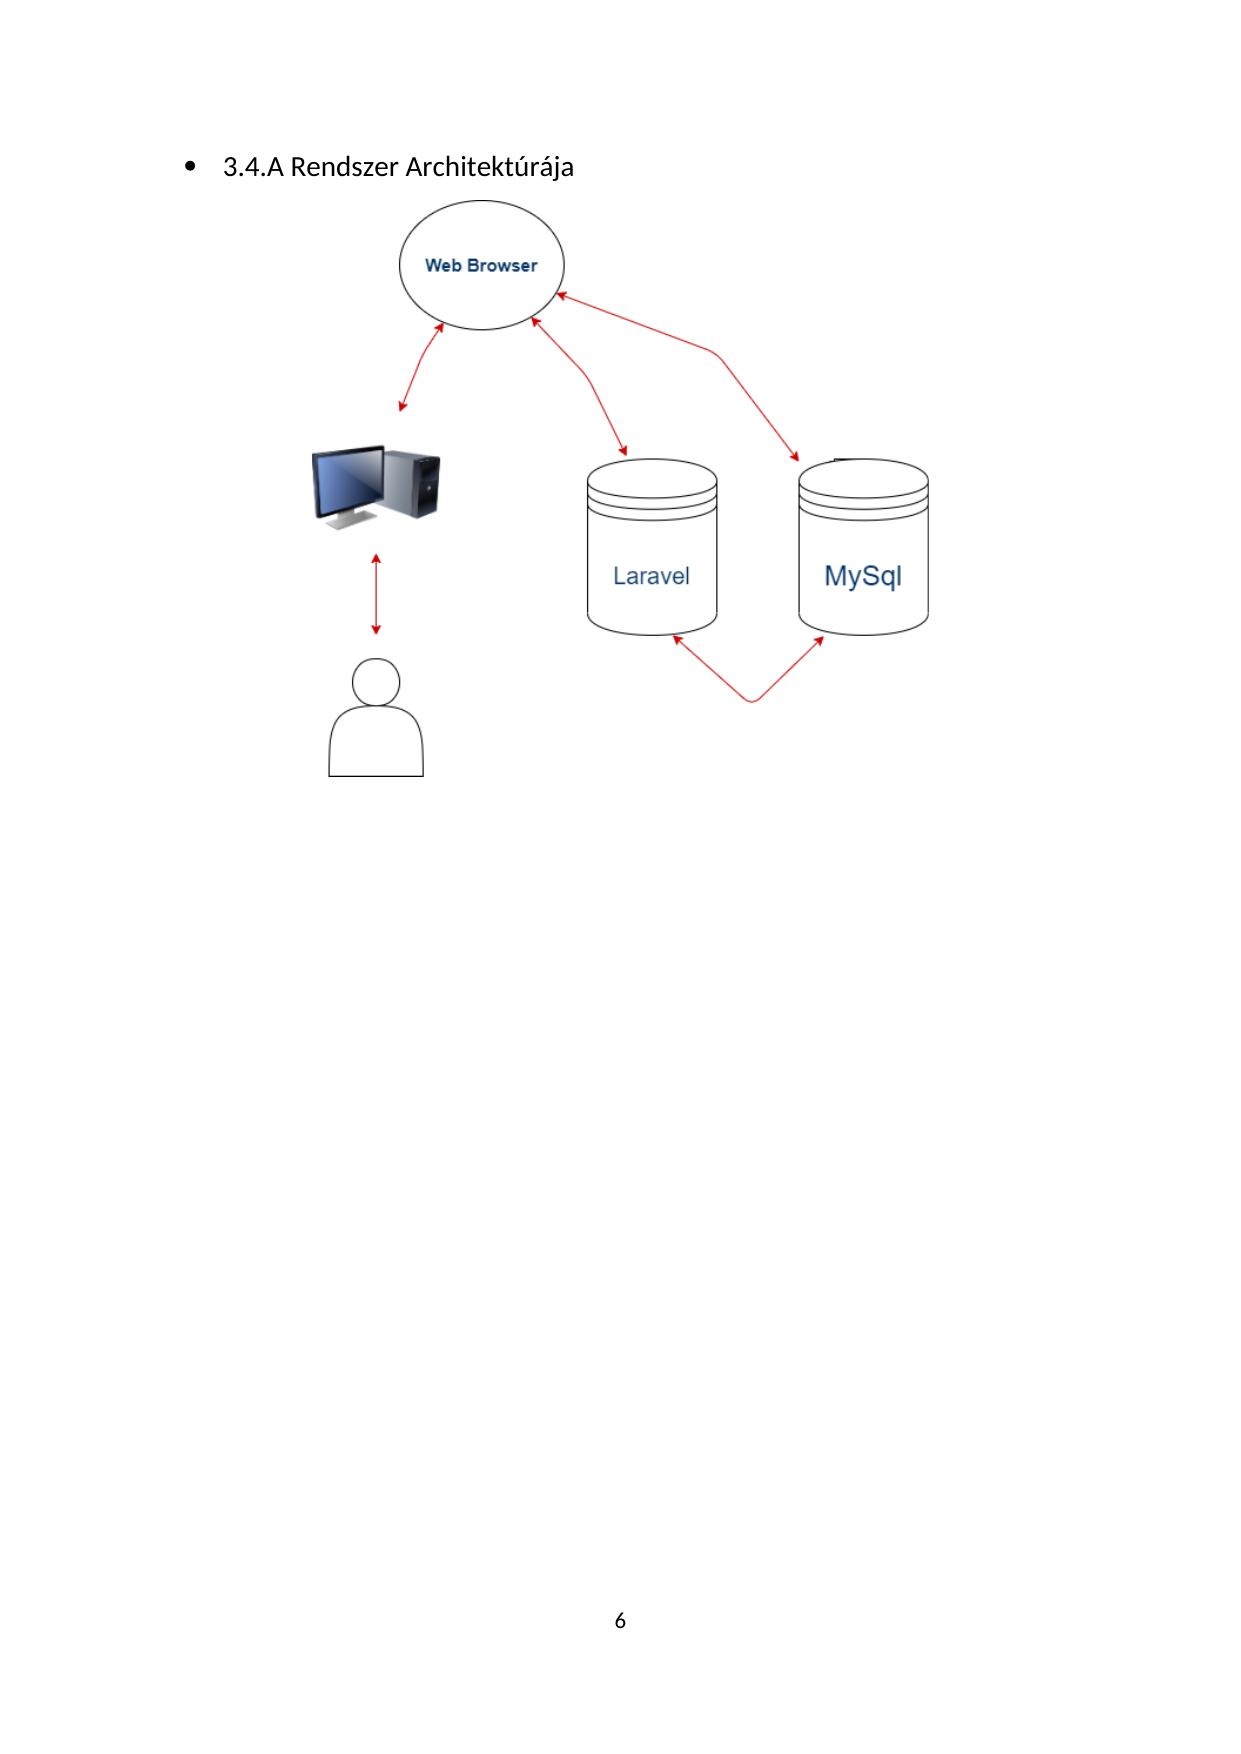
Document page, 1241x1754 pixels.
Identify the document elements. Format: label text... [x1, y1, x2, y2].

list 3.4.A Rendszer Architektúrája [185, 148, 1093, 183]
